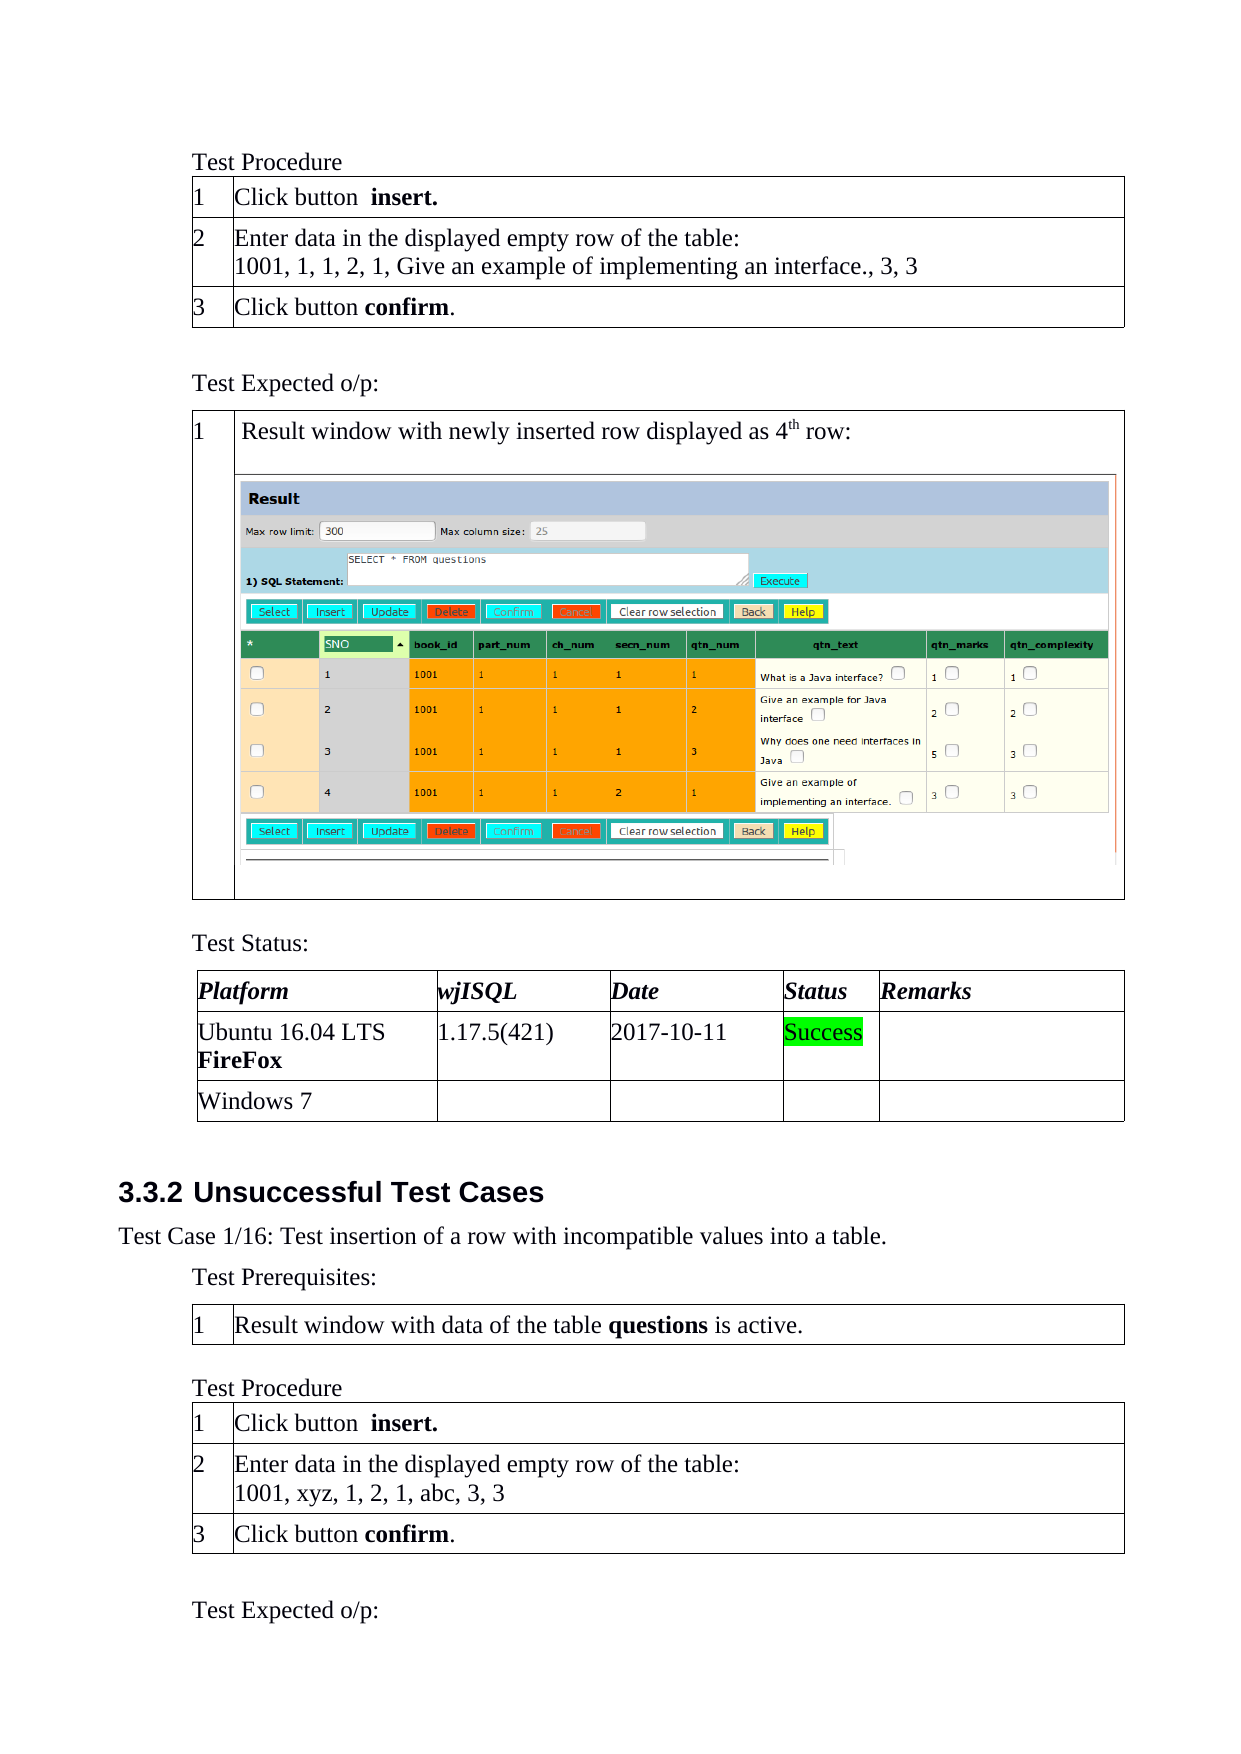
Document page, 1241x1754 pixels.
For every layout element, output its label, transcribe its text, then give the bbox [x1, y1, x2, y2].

table_header 1 [193, 1403, 233, 1443]
table_cell 1.17.5(421) [438, 1012, 610, 1080]
table_cell [880, 1012, 1124, 1080]
picture [234, 473, 1117, 865]
table_cell [784, 1081, 879, 1121]
table_cell Enter data in the displayed empty row of the table: 1001, 1, 1, 2, 1, Give an example of implementing an interface., 3, 3 [234, 218, 1124, 286]
text Test Expected o/p: [118, 1595, 1122, 1624]
table_cell 2 [193, 1444, 233, 1512]
table_header 1 [193, 411, 234, 899]
table_cell 2 [193, 218, 233, 286]
table_cell Ubuntu 16.04 LTS FireFox [198, 1012, 437, 1080]
table_cell Click button confirm. [234, 287, 1124, 327]
subtitle Unsuccessful Test Cases [118, 1175, 1122, 1208]
text Test Expected o/p: [118, 368, 1122, 397]
table_header Click button insert. [234, 1403, 1124, 1443]
table_cell Success [784, 1012, 879, 1080]
table_cell Click button confirm. [234, 1514, 1124, 1553]
text Test Procedure [118, 147, 1122, 176]
text Test Status: [118, 928, 1122, 957]
table_cell [438, 1081, 610, 1121]
table_cell 3 [193, 1514, 233, 1553]
table_cell 2017-10-11 [611, 1012, 783, 1080]
table_header Status [784, 971, 879, 1011]
table_cell [611, 1081, 783, 1121]
table_header Platform [198, 971, 437, 1011]
table_cell [880, 1081, 1124, 1121]
text Test Procedure [118, 1373, 1122, 1402]
table_header 1 [193, 1305, 233, 1344]
table_cell Windows 7 [198, 1081, 437, 1121]
table_header Result window with data of the table questions is active. [234, 1305, 1124, 1344]
table_header 1 [193, 177, 233, 216]
text Test Prerequisites: [118, 1262, 1122, 1291]
table_header Click button insert. [234, 177, 1124, 216]
table_header Date [611, 971, 783, 1011]
table_header Result window with newly inserted row displayed as 4th row: [235, 411, 1124, 899]
table_cell Enter data in the displayed empty row of the table: 1001, xyz, 1, 2, 1, abc, 3, 3 [234, 1444, 1124, 1512]
text Test Case 1/16: Test insertion of a row with incompatible values into a table. [118, 1221, 1122, 1250]
table_header Remarks [880, 971, 1124, 1011]
table_header wjISQL [438, 971, 610, 1011]
table_cell 3 [193, 287, 233, 327]
